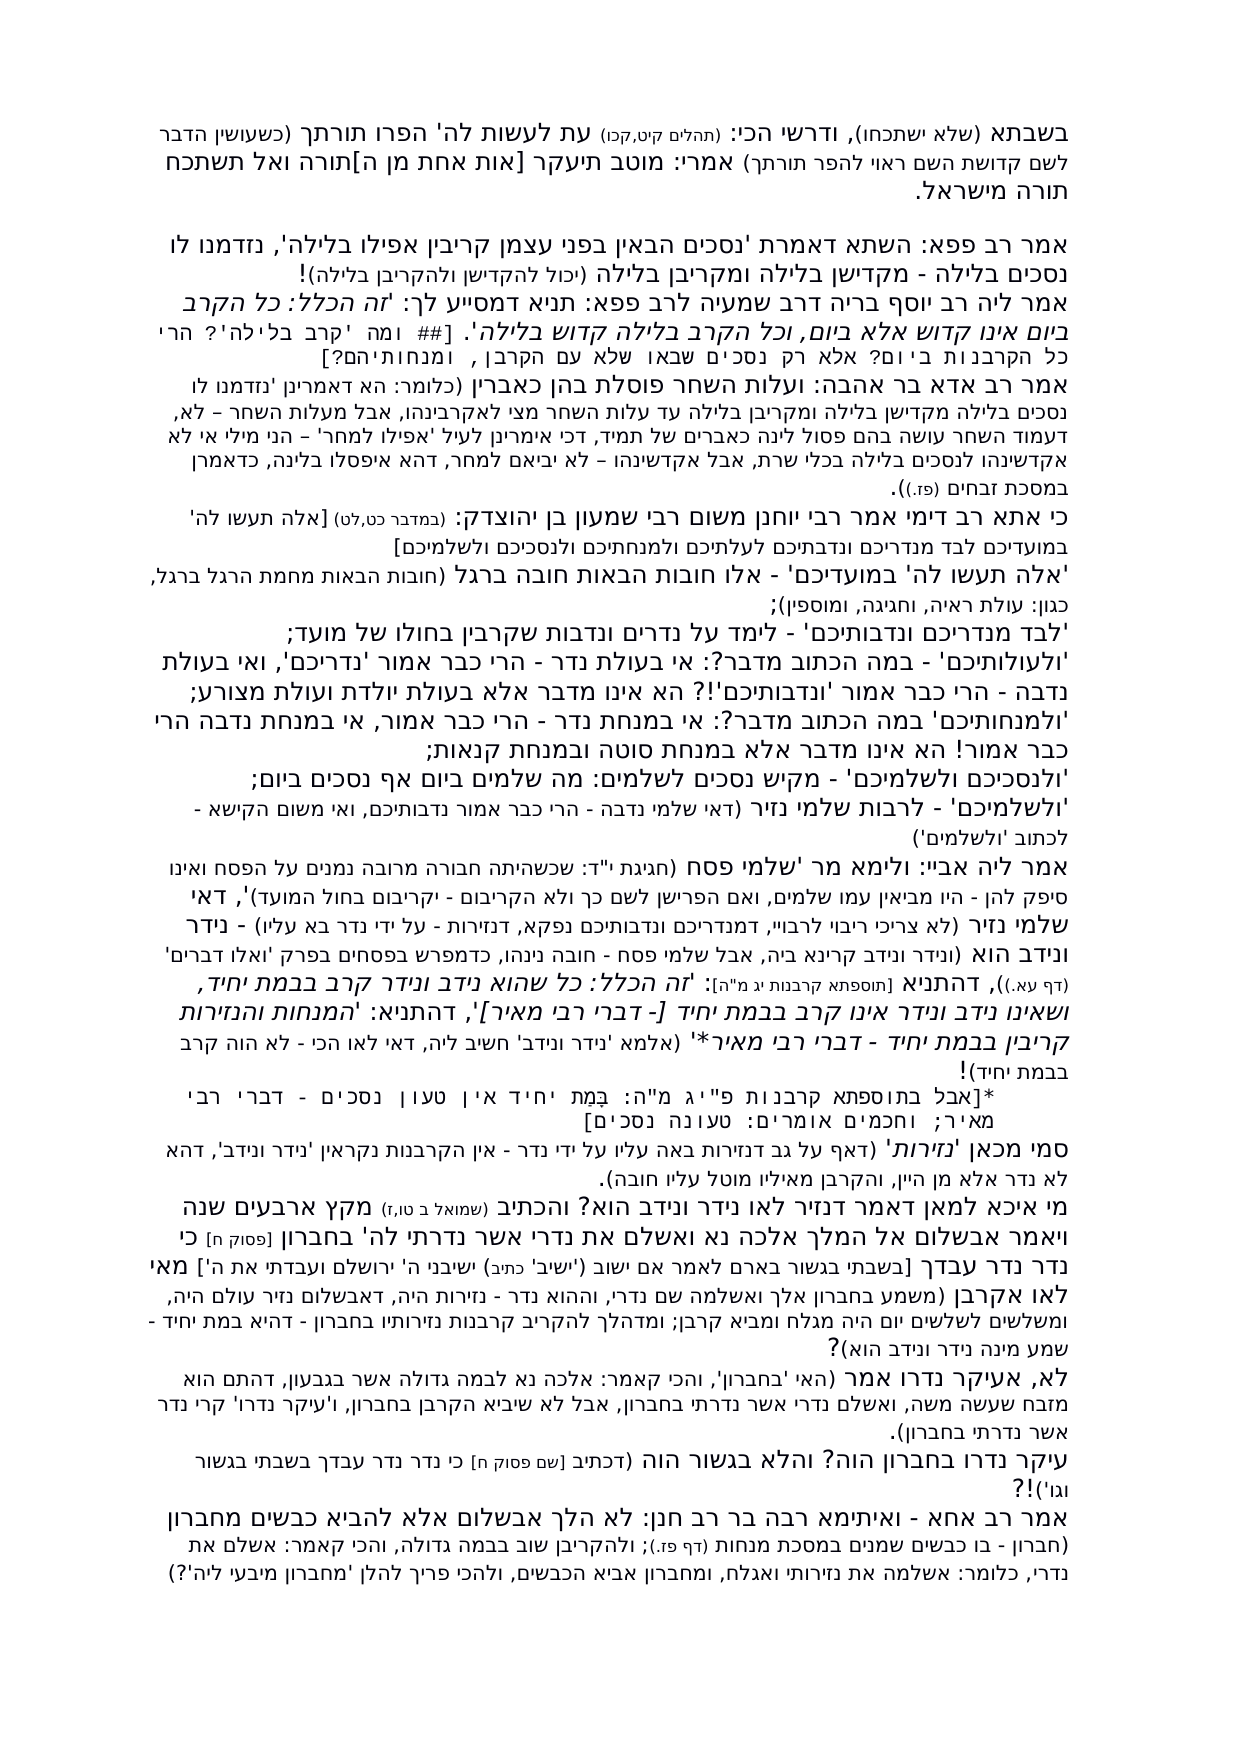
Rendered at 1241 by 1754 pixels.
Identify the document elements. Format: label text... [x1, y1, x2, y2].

text בשבתא (שלא ישתכחו), ודרשי הכי: (תהלים קיט,קכו) עת לעשות לה' הפרו תורתך (כשעושין הדבר לשם קדושת השם ראוי להפר תורתך) אמרי: מוטב תיעקר [אות אחת מן ה]תורה ואל תשתכח תורה מישראל. [142, 118, 1069, 206]
text עיקר נדרו בחברון הוה? והלא בגשור הוה (דכתיב [שם פסוק ח] כי נדר נדר עבדך בשבתי בגשור וגו')!? [142, 1445, 1069, 1504]
text אמר רב אדא בר אהבה: ועלות השחר פוסלת בהן כאברין (כלומר: הא דאמרינן 'נזדמנו לו נסכים בלילה מקדישן בלילה ומקריבן בלילה עד עלות השחר מצי לאקרבינהו, אבל מעלות השחר – לא,דעמוד השחר עושה בהם פסול לינה כאברים של תמיד, דכי אימרינן לעיל 'אפילו למחר' – הני מילי אי לא אקדשינהו לנסכים בלילה בכלי שרת, אבל אקדשינהו – לא יביאם למחר, דהא איפסלו בלינה, כדאמרן במסכת זבחים (פז.)). [142, 371, 1069, 502]
text לא, אעיקר נדרו אמר (האי 'בחברון', והכי קאמר: אלכה נא לבמה גדולה אשר בגבעון, דהתם הוא מזבח שעשה משה, ואשלם נדרי אשר נדרתי בחברון, אבל לא שיביא הקרבן בחברון, ו'עיקר נדרו' קרי נדר אשר נדרתי בחברון). [142, 1363, 1069, 1445]
text אמר ליה רב יוסף בריה דרב שמעיה לרב פפא: תניא דמסייע לך: 'זה הכלל: כל הקרב ביום אינו קדוש אלא ביום, וכל הקרב בלילה קדוש בלילה'. [## ומה 'קרב בלילה'? הרי כל הקרבנות ביום? אלא רק נסכים שבאו שלא עם הקרבן, ומנחותיהם?] [142, 288, 1069, 371]
text *[אבל בתוספתא קרבנות פ"יג מ"ה: בָּמַת יחיד אין טעון נסכים - דברי רבי מאיר; וחכמים אומרים: טעונה נסכים] [142, 1085, 994, 1134]
text 'לבד מנדריכם ונדבותיכם' - לימד על נדרים ונדבות שקרבין בחולו של מועד; [142, 618, 1069, 647]
text 'ולנסכיכם ולשלמיכם' - מקיש נסכים לשלמים: מה שלמים ביום אף נסכים ביום; [142, 764, 1069, 793]
text סמי מכאן 'נזירות' (דאף על גב דנזירות באה עליו על ידי נדר - אין הקרבנות נקראין 'נידר ונידב', דהא לא נדר אלא מן היין, והקרבן מאיליו מוטל עליו חובה). [142, 1134, 1069, 1193]
text 'ולמנחותיכם' במה הכתוב מדבר?: אי במנחת נדר - הרי כבר אמור, אי במנחת נדבה הרי כבר אמור! הא אינו מדבר אלא במנחת סוטה ובמנחת קנאות; [142, 706, 1069, 764]
text 'ולעולותיכם' - במה הכתוב מדבר?: אי בעולת נדר - הרי כבר אמור 'נדריכם', ואי בעולת נדבה - הרי כבר אמור 'ונדבותיכם'!? הא אינו מדבר אלא בעולת יולדת ועולת מצורע; [142, 647, 1069, 706]
text אמר ליה אביי: ולימא מר 'שלמי פסח (חגיגת י"ד: שכשהיתה חבורה מרובה נמנים על הפסח ואינו סיפק להן - היו מביאין עמו שלמים, ואם הפרישן לשם כך ולא הקריבום - יקריבום בחול המועד)', דאי שלמי נזיר (לא צריכי ריבוי לרבויי, דמנדריכם ונדבותיכם נפקא, דנזירות - על ידי נדר בא עליו) - נידר ונידב הוא (ונידר ונידב קרינא ביה, אבל שלמי פסח - חובה נינהו, כדמפרש בפסחים בפרק 'ואלו דברים' (דף עא.)), דהתניא [תוספתא קרבנות יג מ"ה]: 'זה הכלל: כל שהוא נידב ונידר קרב בבמת יחיד, ושאינו נידב ונידר אינו קרב בבמת יחיד [- דברי רבי מאיר]', דהתניא: 'המנחות והנזירות קריבין בבמת יחיד - דברי רבי מאיר*' (אלמא 'נידר ונידב' חשיב ליה, דאי לאו הכי - לא הוה קרב בבמת יחיד)! [142, 852, 1069, 1085]
text כי אתא רב דימי אמר רבי יוחנן משום רבי שמעון בן יהוצדק: (במדבר כט,לט) [אלה תעשו לה' במועדיכם לבד מנדריכם ונדבתיכם לעלתיכם ולמנחתיכם ולנסכיכם ולשלמיכם] [142, 502, 1069, 560]
text מי איכא למאן דאמר דנזיר לאו נידר ונידב הוא? והכתיב (שמואל ב טו,ז) מקץ ארבעים שנה ויאמר אבשלום אל המלך אלכה נא ואשלם את נדרי אשר נדרתי לה' בחברון [פסוק ח] כי נדר נדר עבדך [בשבתי בגשור בארם לאמר אם ישוב ('ישיב' כתיב) ישיבני ה' ירושלם ועבדתי את ה'] מאי לאו אקרבן (משמע בחברון אלך ואשלמה שם נדרי, וההוא נדר - נזירות היה, דאבשלום נזיר עולם היה, ומשלשים לשלשים יום היה מגלח ומביא קרבן; ומדהלך להקריב קרבנות נזירותיו בחברון - דהיא במת יחיד - שמע מינה נידר ונידב הוא)? [142, 1193, 1069, 1363]
text 'ולשלמיכם' - לרבות שלמי נזיר (דאי שלמי נדבה - הרי כבר אמור נדבותיכם, ואי משום הקישא - לכתוב 'ולשלמים') [142, 793, 1069, 852]
text 'אלה תעשו לה' במועדיכם' - אלו חובות הבאות חובה ברגל (חובות הבאות מחמת הרגל ברגל, כגון: עולת ראיה, וחגיגה, ומוספין); [142, 560, 1069, 618]
text אמר רב פפא: השתא דאמרת 'נסכים הבאין בפני עצמן קריבין אפילו בלילה', נזדמנו לו נסכים בלילה - מקדישן בלילה ומקריבן בלילה (יכול להקדישן ולהקריבן בלילה)! [142, 230, 1069, 288]
text אמר רב אחא - ואיתימא רבה בר רב חנן: לא הלך אבשלום אלא להביא כבשים מחברון (חברון - בו כבשים שמנים במסכת מנחות (דף פז.); ולהקריבן שוב בבמה גדולה, והכי קאמר: אשלם את נדרי, כלומר: אשלמה את נזירותי ואגלח, ומחברון אביא הכבשים, ולהכי פריך להלן 'מחברון מיבעי ליה'?) [142, 1504, 1069, 1586]
